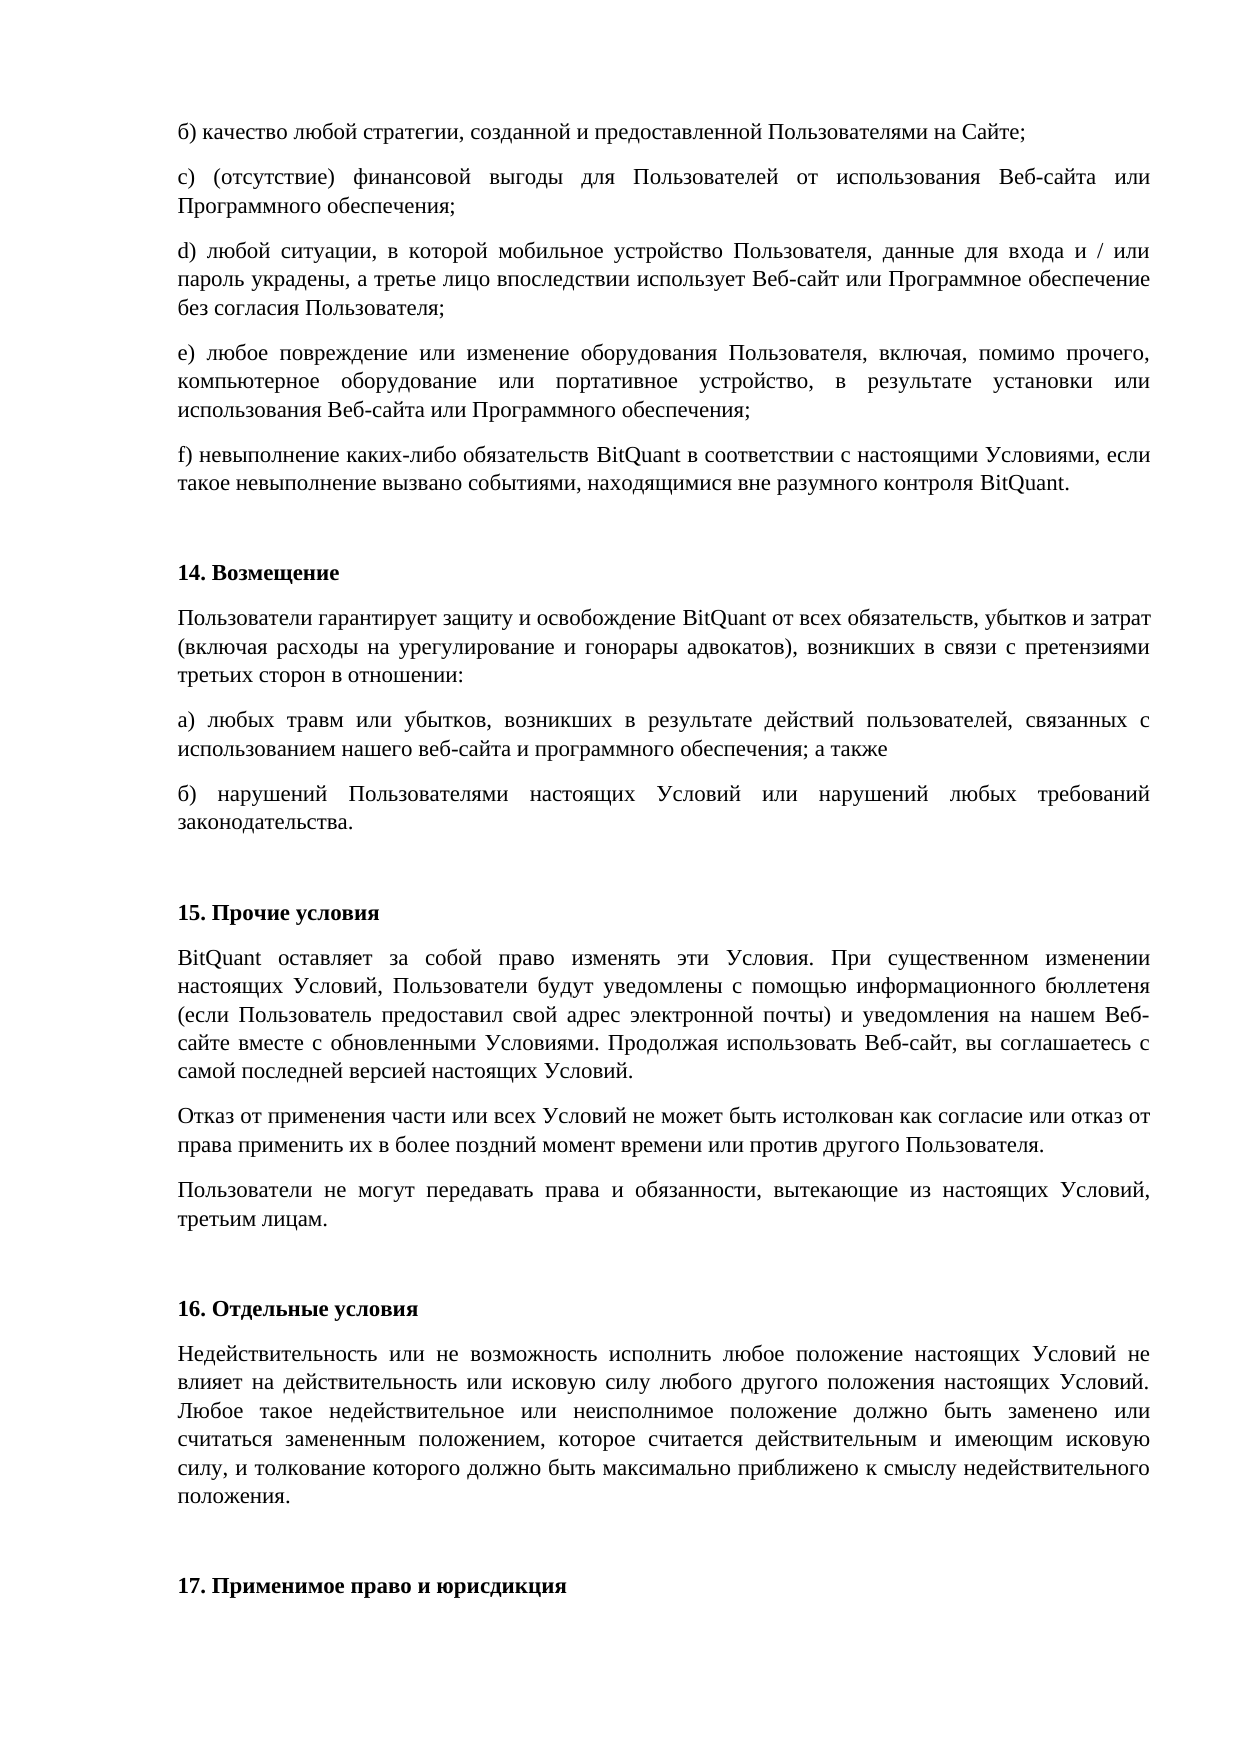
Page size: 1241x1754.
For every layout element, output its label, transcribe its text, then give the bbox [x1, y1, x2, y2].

text Отказ от применения части или всех Условий не может быть истолкован как согласие или отказ от права применить их в более поздний момент времени или против другого Пользователя. [177, 1103, 1152, 1157]
text 14. Возмещение [177, 559, 1152, 586]
text Недействительность или не возможность исполнить любое положение настоящих Условий не влияет на действительность или исковую силу любого другого положения настоящих Условий. Любое такое недействительное или неисполнимое положение должно быть заменено или считаться замененным положением, которое считается действительным и имеющим исковую силу, и толкование которого должно быть максимально приближено к смыслу недействительного положения. [177, 1340, 1152, 1508]
text BitQuant оставляет за собой право изменять эти Условия. При существенном изменении настоящих Условий, Пользователи будут уведомлены с помощью информационного бюллетеня (если Пользователь предоставил свой адрес электронной почты) и уведомления на нашем Веб-сайте вместе с обновленными Условиями. Продолжая использовать Веб-сайт, вы соглашаетесь с самой последней версией настоящих Условий. [177, 944, 1152, 1084]
text а) любых травм или убытков, возникших в результате действий пользователей, связанных с использованием нашего веб-сайта и программного обеспечения; а также [177, 706, 1152, 761]
text e) любое повреждение или изменение оборудования Пользователя, включая, помимо прочего, компьютерное оборудование или портативное устройство, в результате установки или использования Веб-сайта или Программного обеспечения; [177, 339, 1152, 422]
text 16. Отдельные условия [177, 1295, 1152, 1321]
text б) качество любой стратегии, созданной и предоставленной Пользователями на Сайте; [177, 118, 1152, 144]
text Пользователи гарантирует защиту и освобождение BitQuant от всех обязательств, убытков и затрат (включая расходы на урегулирование и гонорары адвокатов), возникших в связи с претензиями третьих сторон в отношении: [177, 604, 1152, 688]
text Пользователи не могут передавать права и обязанности, вытекающие из настоящих Условий, третьим лицам. [177, 1176, 1152, 1231]
text c) (отсутствие) финансовой выгоды для Пользователей от использования Веб-сайта или Программного обеспечения; [177, 163, 1152, 218]
text d) любой ситуации, в которой мобильное устройство Пользователя, данные для входа и / или пароль украдены, а третье лицо впоследствии использует Веб-сайт или Программное обеспечение без согласия Пользователя; [177, 237, 1152, 320]
text 15. Прочие условия [177, 899, 1152, 925]
text б) нарушений Пользователями настоящих Условий или нарушений любых требований законодательства. [177, 780, 1152, 835]
text f) невыполнение каких-либо обязательств BitQuant в соответствии с настоящими Условиями, если такое невыполнение вызвано событиями, находящимися вне разумного контроля BitQuant. [177, 441, 1152, 496]
text 17. Применимое право и юрисдикция [177, 1572, 1152, 1599]
